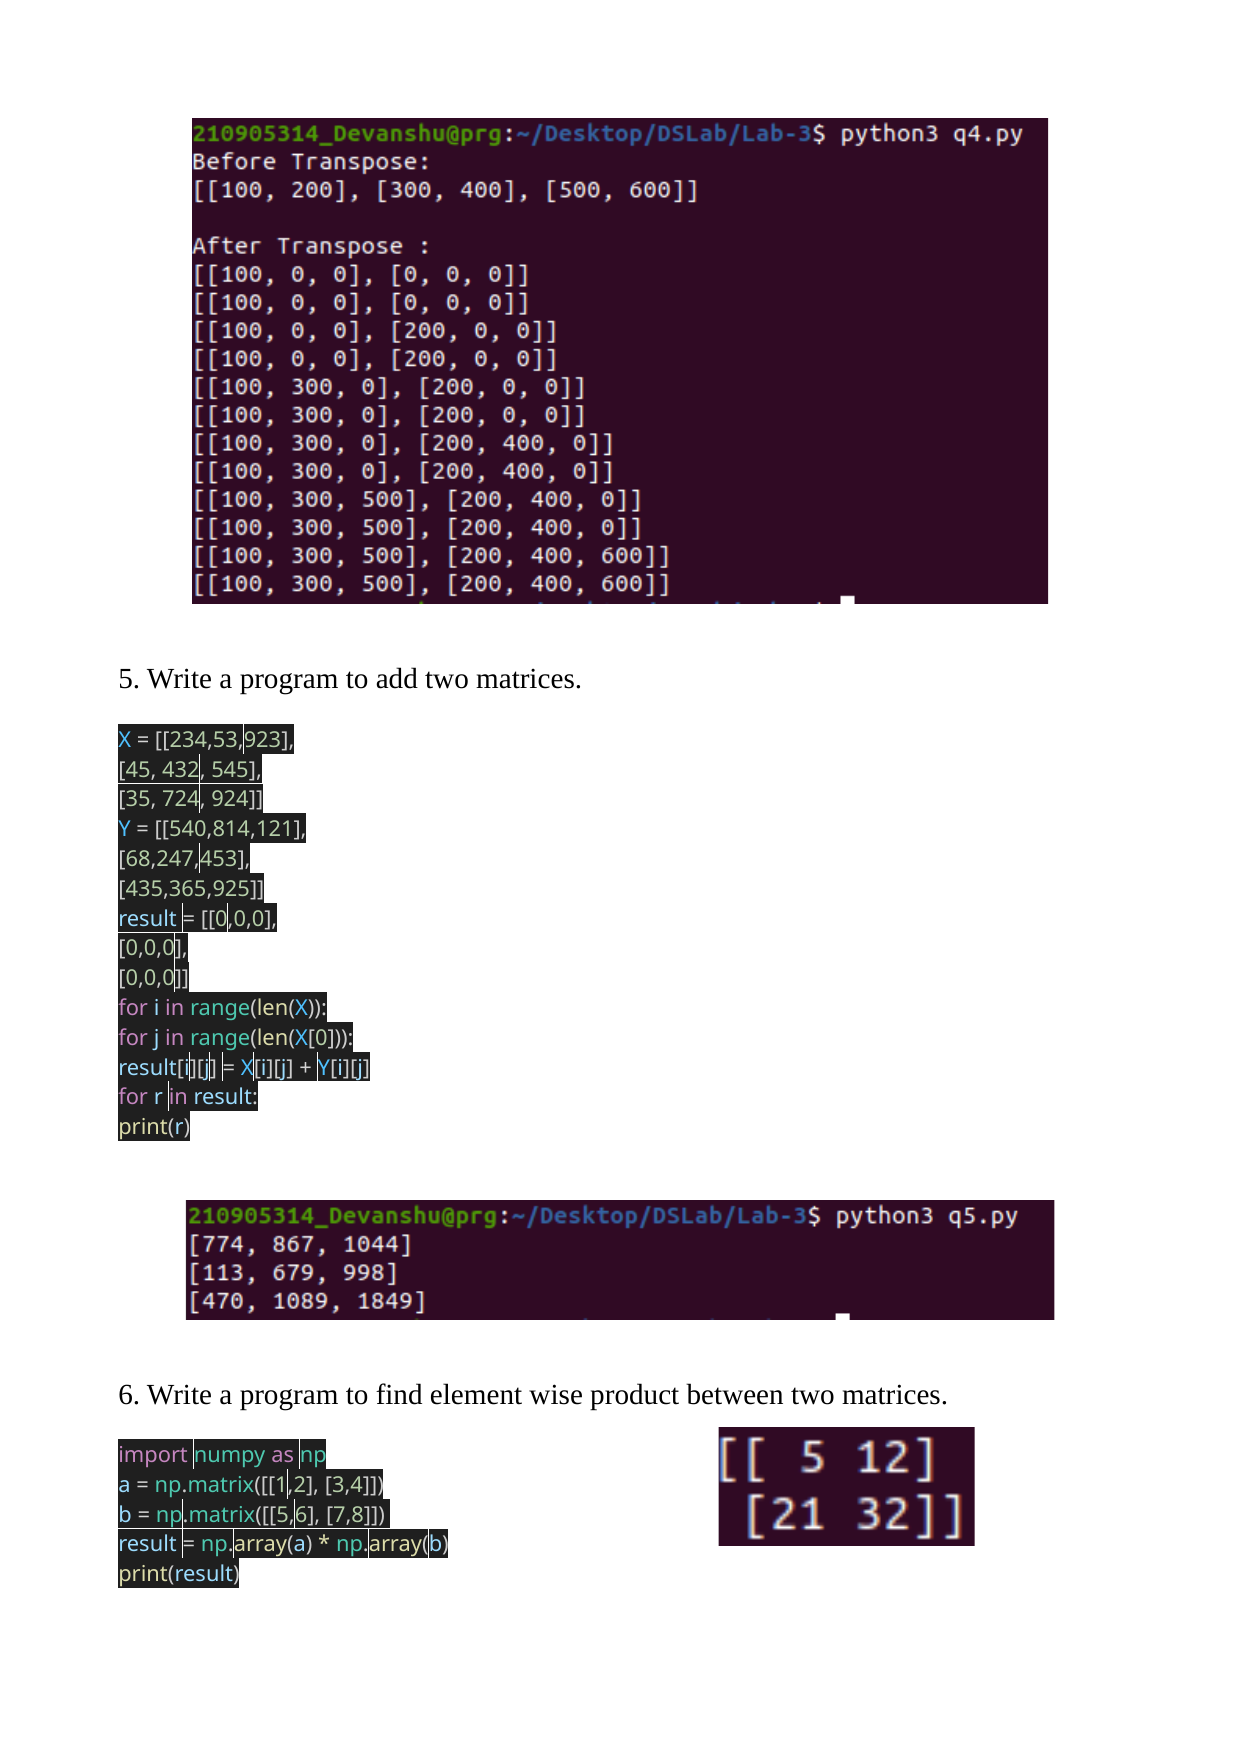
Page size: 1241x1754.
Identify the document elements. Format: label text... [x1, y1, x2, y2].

text result[i][j] = X[i][j] + Y[i][j] [118, 1052, 1122, 1081]
text for r in result: [118, 1081, 1122, 1111]
text for i in range(len(X)): [118, 992, 1122, 1022]
text a = np.matrix([[1,2], [3,4]]) [118, 1469, 718, 1499]
text [68,247,453], [118, 843, 1122, 873]
text print(r) [118, 1111, 1122, 1141]
text [35, 724, 924]] [118, 783, 1122, 813]
picture [718, 1427, 975, 1546]
text print(result) [118, 1558, 1122, 1588]
text for j in range(len(X[0])): [118, 1022, 1122, 1052]
picture [185, 1200, 1055, 1320]
text [0,0,0]] [118, 962, 1122, 992]
text result = [[0,0,0], [118, 903, 1122, 932]
text b = np.matrix([[5,6], [7,8]]) [118, 1499, 718, 1528]
text import numpy as np [118, 1439, 718, 1469]
text 5. Write a program to add two matrices. [118, 662, 1122, 695]
text result = np.array(a) * np.array(b) [118, 1528, 1122, 1558]
text [435,365,925]] [118, 873, 1122, 903]
text [975, 1469, 1122, 1499]
text Y = [[540,814,121], [118, 813, 1122, 843]
text X = [[234,53,923], [118, 724, 1122, 754]
text [0,0,0], [118, 932, 1122, 962]
picture [192, 118, 1049, 604]
text 6. Write a program to find element wise product between two matrices. [118, 1377, 1122, 1410]
text [975, 1439, 1122, 1469]
text [45, 432, 545], [118, 754, 1122, 783]
text [975, 1499, 1122, 1528]
